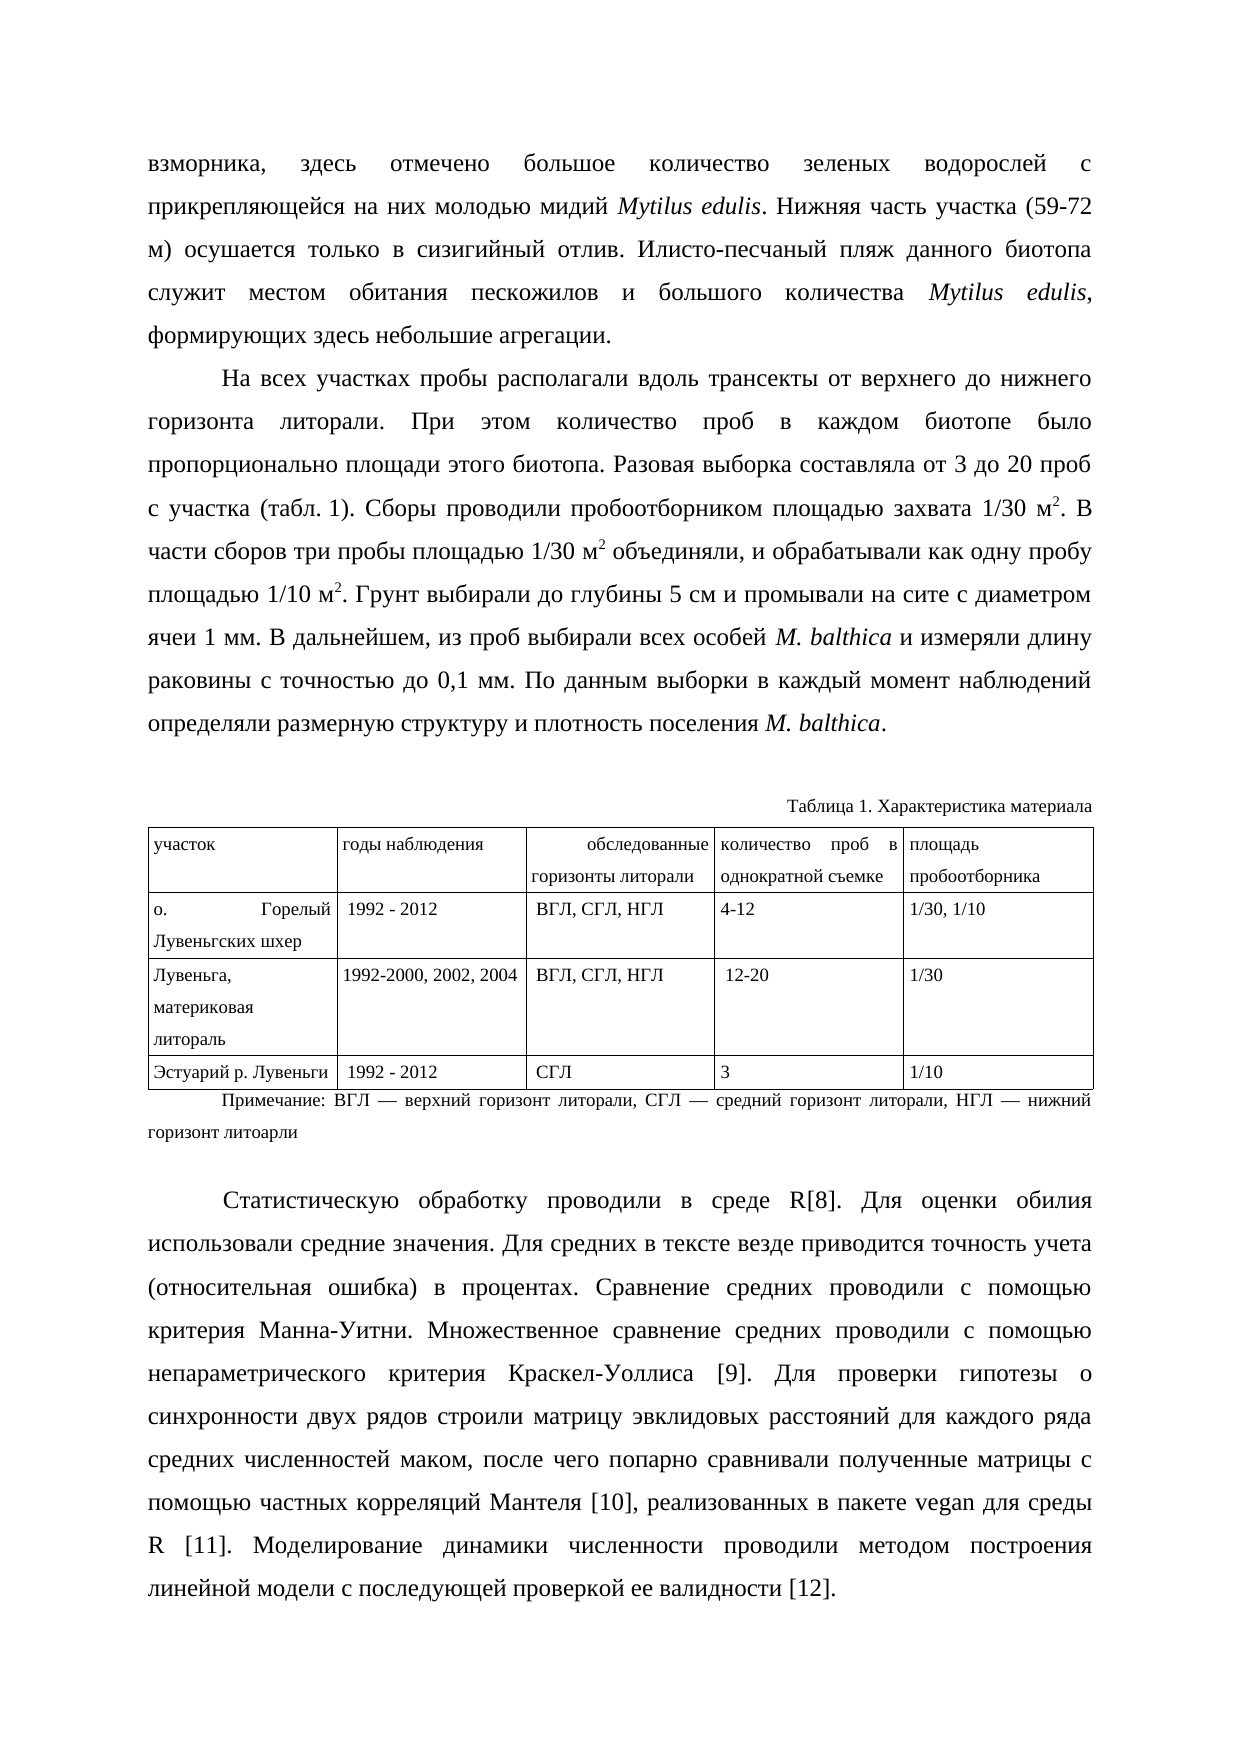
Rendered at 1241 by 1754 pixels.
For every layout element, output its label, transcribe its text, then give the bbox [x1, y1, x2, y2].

text взморника, здесь отмечено большое количество зеленых водорослей с прикрепляющейся на них молодью мидий Mytilus edulis. Нижняя часть участка (59-72 м) осушается только в сизигийный отлив. Илисто-песчаный пляж данного биотопа служит местом обитания пескожилов и большого количества Mytilus edulis, формирующих здесь небольшие агрегации. [148, 148, 1093, 349]
text Статистическую обработку проводили в среде R[8]. Для оценки обилия использовали средние значения. Для средних в тексте везде приводится точность учета (относительная ошибка) в процентах. Сравнение средних проводили с помощью критерия Манна-Уитни. Множественное сравнение средних проводили с помощью непараметрического критерия Краскел-Уоллиса [9]. Для проверки гипотезы о синхронности двух рядов строили матрицу эвклидовых расстояний для каждого ряда средних численностей маком, после чего попарно сравнивали полученные матрицы с помощью частных корреляций Мантеля [10], реализованных в пакете vegan для среды R [11]. Моделирование динамики численности проводили методом построения линейной модели с последующей проверкой ее валидности [12]. [148, 1185, 1093, 1602]
table_cell 1/30 [904, 959, 1093, 1055]
table_header обследованные горизонты литорали [527, 828, 714, 892]
table_cell 12-20 [715, 959, 903, 1055]
table_header количество проб в однократной съемке [715, 828, 903, 892]
table_cell ВГЛ, СГЛ, НГЛ [527, 959, 714, 1055]
table_cell о. Горелый Лувеньгских шхер [149, 893, 337, 958]
text На всех участках пробы располагали вдоль трансекты от верхнего до нижнего горизонта литорали. При этом количество проб в каждом биотопе было пропорционально площади этого биотопа. Разовая выборка составляла от 3 до 20 проб с участка (табл. 1). Сборы проводили пробоотборником площадью захвата 1/30 м2. В части сборов три пробы площадью 1/30 м2 объединяли, и обрабатывали как одну пробу площадью 1/10 м2. Грунт выбирали до глубины 5 см и промывали на сите с диаметром ячеи 1 мм. В дальнейшем, из проб выбирали всех особей M. balthica и измеряли длину раковины с точностью до 0,1 мм. По данным выборки в каждый момент наблюдений определяли размерную структуру и плотность поселения M. balthica. [148, 363, 1093, 737]
table_cell 4-12 [715, 893, 903, 958]
table_cell Эстуарий р. Лувеньги [149, 1056, 337, 1088]
table_cell 1/30, 1/10 [904, 893, 1093, 958]
table_cell 3 [715, 1056, 903, 1088]
table_cell СГЛ [527, 1056, 714, 1088]
text Примечание: ВГЛ — верхний горизонт литорали, СГЛ — средний горизонт литорали, НГЛ — нижний горизонт литоарли [148, 1090, 1093, 1142]
table_header площадь пробоотборника [904, 828, 1093, 892]
table_cell ВГЛ, СГЛ, НГЛ [527, 893, 714, 958]
text Таблица 1. Характеристика материала [148, 794, 1093, 816]
table_cell Лувеньга, материковая литораль [149, 959, 337, 1055]
table_cell 1992-2000, 2002, 2004 [338, 959, 526, 1055]
table_cell 1992 - 2012 [338, 893, 526, 958]
table_cell 1992 - 2012 [338, 1056, 526, 1088]
table_header участок [149, 828, 337, 892]
table_cell 1/10 [904, 1056, 1093, 1088]
table_header годы наблюдения [338, 828, 526, 892]
